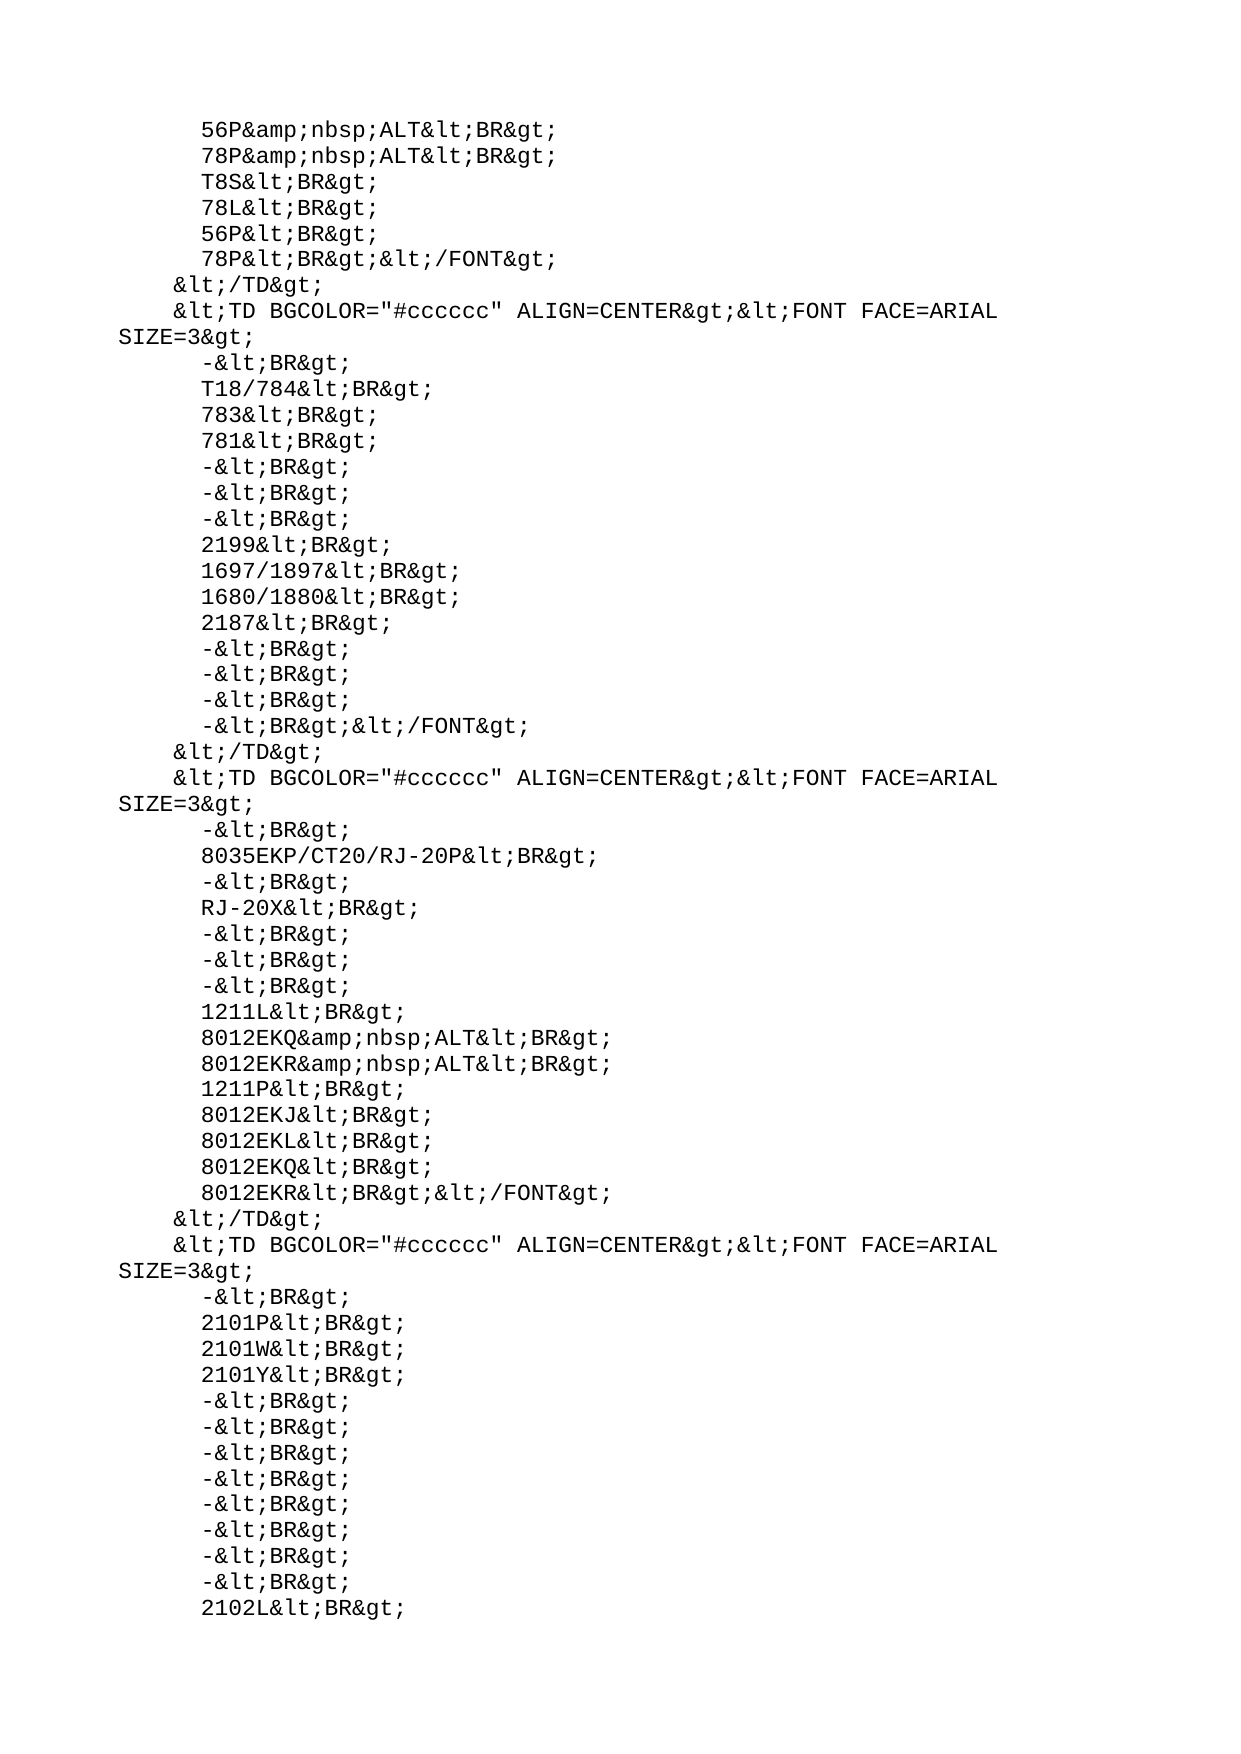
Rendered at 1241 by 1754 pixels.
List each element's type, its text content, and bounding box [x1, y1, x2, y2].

text -&lt;BR&gt; [118, 1389, 1122, 1415]
text 8012EKQ&lt;BR&gt; [118, 1156, 1122, 1182]
text -&lt;BR&gt; [118, 689, 1122, 715]
text -&lt;BR&gt; [118, 663, 1122, 689]
text T18/784&lt;BR&gt; [118, 377, 1122, 403]
text 78L&lt;BR&gt; [118, 196, 1122, 222]
text 2102L&lt;BR&gt; [118, 1597, 1122, 1622]
text 56P&lt;BR&gt; [118, 222, 1122, 248]
text &lt;/TD&gt; [118, 741, 1122, 767]
text -&lt;BR&gt; [118, 1285, 1122, 1311]
text 1697/1897&lt;BR&gt; [118, 559, 1122, 585]
text -&lt;BR&gt;&lt;/FONT&gt; [118, 715, 1122, 741]
text 2101Y&lt;BR&gt; [118, 1363, 1122, 1389]
text -&lt;BR&gt; [118, 818, 1122, 844]
text 1211L&lt;BR&gt; [118, 1000, 1122, 1026]
text -&lt;BR&gt; [118, 1493, 1122, 1519]
text -&lt;BR&gt; [118, 637, 1122, 663]
text &lt;TD BGCOLOR="#cccccc" ALIGN=CENTER&gt;&lt;FONT FACE=ARIAL SIZE=3&gt; [118, 767, 1122, 818]
text &lt;/TD&gt; [118, 1207, 1122, 1233]
text 1680/1880&lt;BR&gt; [118, 585, 1122, 611]
text 2101P&lt;BR&gt; [118, 1311, 1122, 1337]
text -&lt;BR&gt; [118, 974, 1122, 1000]
text &lt;TD BGCOLOR="#cccccc" ALIGN=CENTER&gt;&lt;FONT FACE=ARIAL SIZE=3&gt; [118, 300, 1122, 352]
text 78P&lt;BR&gt;&lt;/FONT&gt; [118, 248, 1122, 274]
text -&lt;BR&gt; [118, 922, 1122, 948]
text 8012EKJ&lt;BR&gt; [118, 1104, 1122, 1130]
text -&lt;BR&gt; [118, 1571, 1122, 1597]
text 8012EKR&lt;BR&gt;&lt;/FONT&gt; [118, 1182, 1122, 1207]
text -&lt;BR&gt; [118, 352, 1122, 377]
text 781&lt;BR&gt; [118, 429, 1122, 455]
text -&lt;BR&gt; [118, 1441, 1122, 1467]
text 56P&amp;nbsp;ALT&lt;BR&gt; [118, 118, 1122, 144]
text RJ-20X&lt;BR&gt; [118, 896, 1122, 922]
text -&lt;BR&gt; [118, 1467, 1122, 1493]
text -&lt;BR&gt; [118, 1519, 1122, 1545]
text -&lt;BR&gt; [118, 948, 1122, 974]
text &lt;TD BGCOLOR="#cccccc" ALIGN=CENTER&gt;&lt;FONT FACE=ARIAL SIZE=3&gt; [118, 1233, 1122, 1285]
text 1211P&lt;BR&gt; [118, 1078, 1122, 1104]
text &lt;/TD&gt; [118, 274, 1122, 300]
text 78P&amp;nbsp;ALT&lt;BR&gt; [118, 144, 1122, 170]
text 2101W&lt;BR&gt; [118, 1337, 1122, 1363]
text 8035EKP/CT20/RJ-20P&lt;BR&gt; [118, 844, 1122, 870]
text -&lt;BR&gt; [118, 870, 1122, 896]
text 8012EKQ&amp;nbsp;ALT&lt;BR&gt; [118, 1026, 1122, 1052]
text -&lt;BR&gt; [118, 507, 1122, 533]
text -&lt;BR&gt; [118, 455, 1122, 481]
text 2199&lt;BR&gt; [118, 533, 1122, 559]
text 783&lt;BR&gt; [118, 403, 1122, 429]
text -&lt;BR&gt; [118, 1545, 1122, 1571]
text 8012EKR&amp;nbsp;ALT&lt;BR&gt; [118, 1052, 1122, 1078]
text -&lt;BR&gt; [118, 1415, 1122, 1441]
text T8S&lt;BR&gt; [118, 170, 1122, 196]
text -&lt;BR&gt; [118, 481, 1122, 507]
text 8012EKL&lt;BR&gt; [118, 1130, 1122, 1156]
text 2187&lt;BR&gt; [118, 611, 1122, 637]
